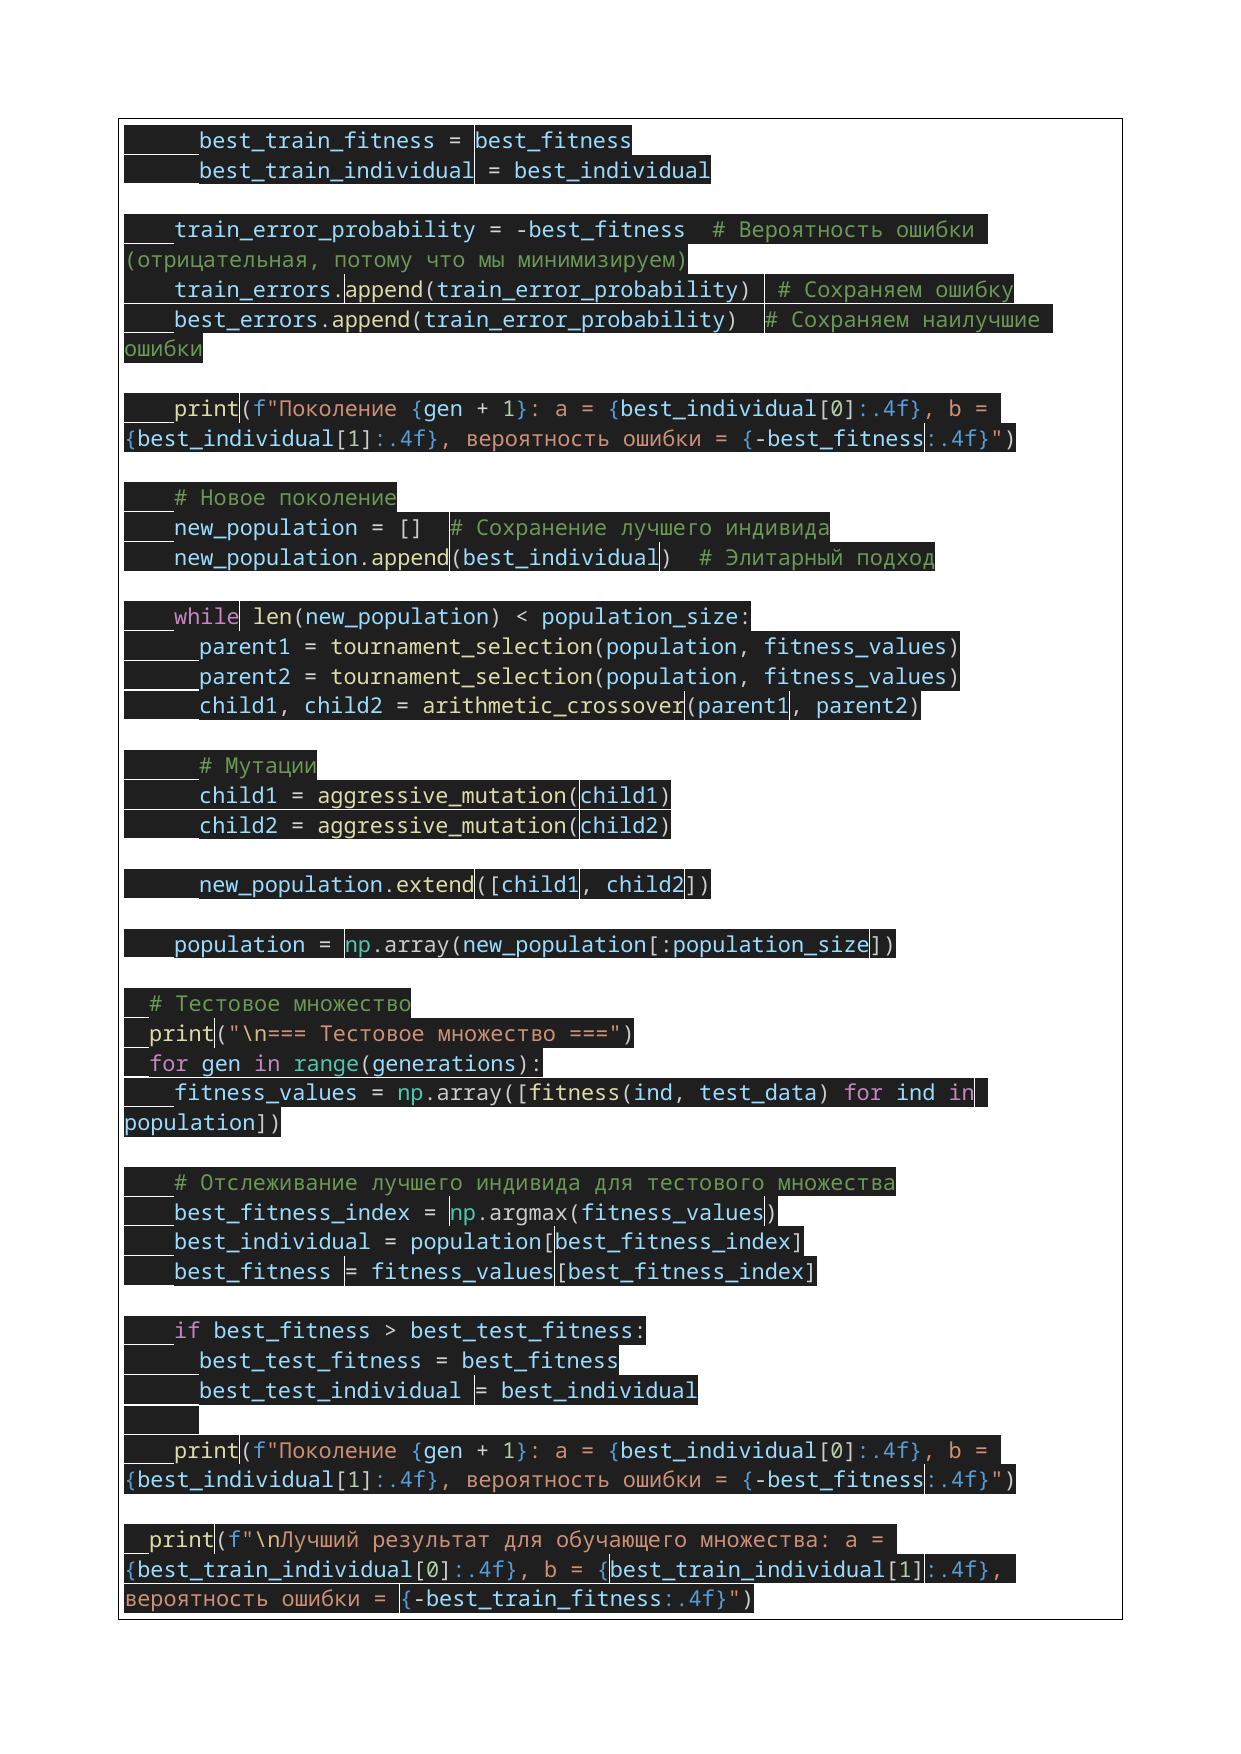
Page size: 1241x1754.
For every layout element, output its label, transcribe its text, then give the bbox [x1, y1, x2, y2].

table_header best_train_fitness = best_fitness best_train_individual = best_individual train_error_probability = -best_fitness # Вероятность ошибки (отрицательная, потому что мы минимизируем) train_errors.append(train_error_probability) # Сохраняем ошибку best_errors.append(train_error_probability) # Сохраняем наилучшие ошибки print(f"Поколение {gen + 1}: a = {best_individual[0]:.4f}, b = {best_individual[1]:.4f}, вероятность ошибки = {-best_fitness:.4f}") # Новое поколение new_population = [] # Сохранение лучшего индивида new_population.append(best_individual) # Элитарный подход while len(new_population) < population_size: parent1 = tournament_selection(population, fitness_values) parent2 = tournament_selection(population, fitness_values) child1, child2 = arithmetic_crossover(parent1, parent2) # Мутации child1 = aggressive_mutation(child1) child2 = aggressive_mutation(child2) new_population.extend([child1, child2]) population = np.array(new_population[:population_size]) # Тестовое множество print("\n=== Тестовое множество ===") for gen in range(generations): fitness_values = np.array([fitness(ind, test_data) for ind in population]) # Отслеживание лучшего индивида для тестового множества best_fitness_index = np.argmax(fitness_values) best_individual = population[best_fitness_index] best_fitness = fitness_values[best_fitness_index] if best_fitness > best_test_fitness: best_test_fitness = best_fitness best_test_individual = best_individual print(f"Поколение {gen + 1}: a = {best_individual[0]:.4f}, b = {best_individual[1]:.4f}, вероятность ошибки = {-best_fitness:.4f}") print(f"\nЛучший результат для обучающего множества: a = {best_train_individual[0]:.4f}, b = {best_train_individual[1]:.4f}, вероятность ошибки = {-best_train_fitness:.4f}") [119, 119, 1122, 1619]
